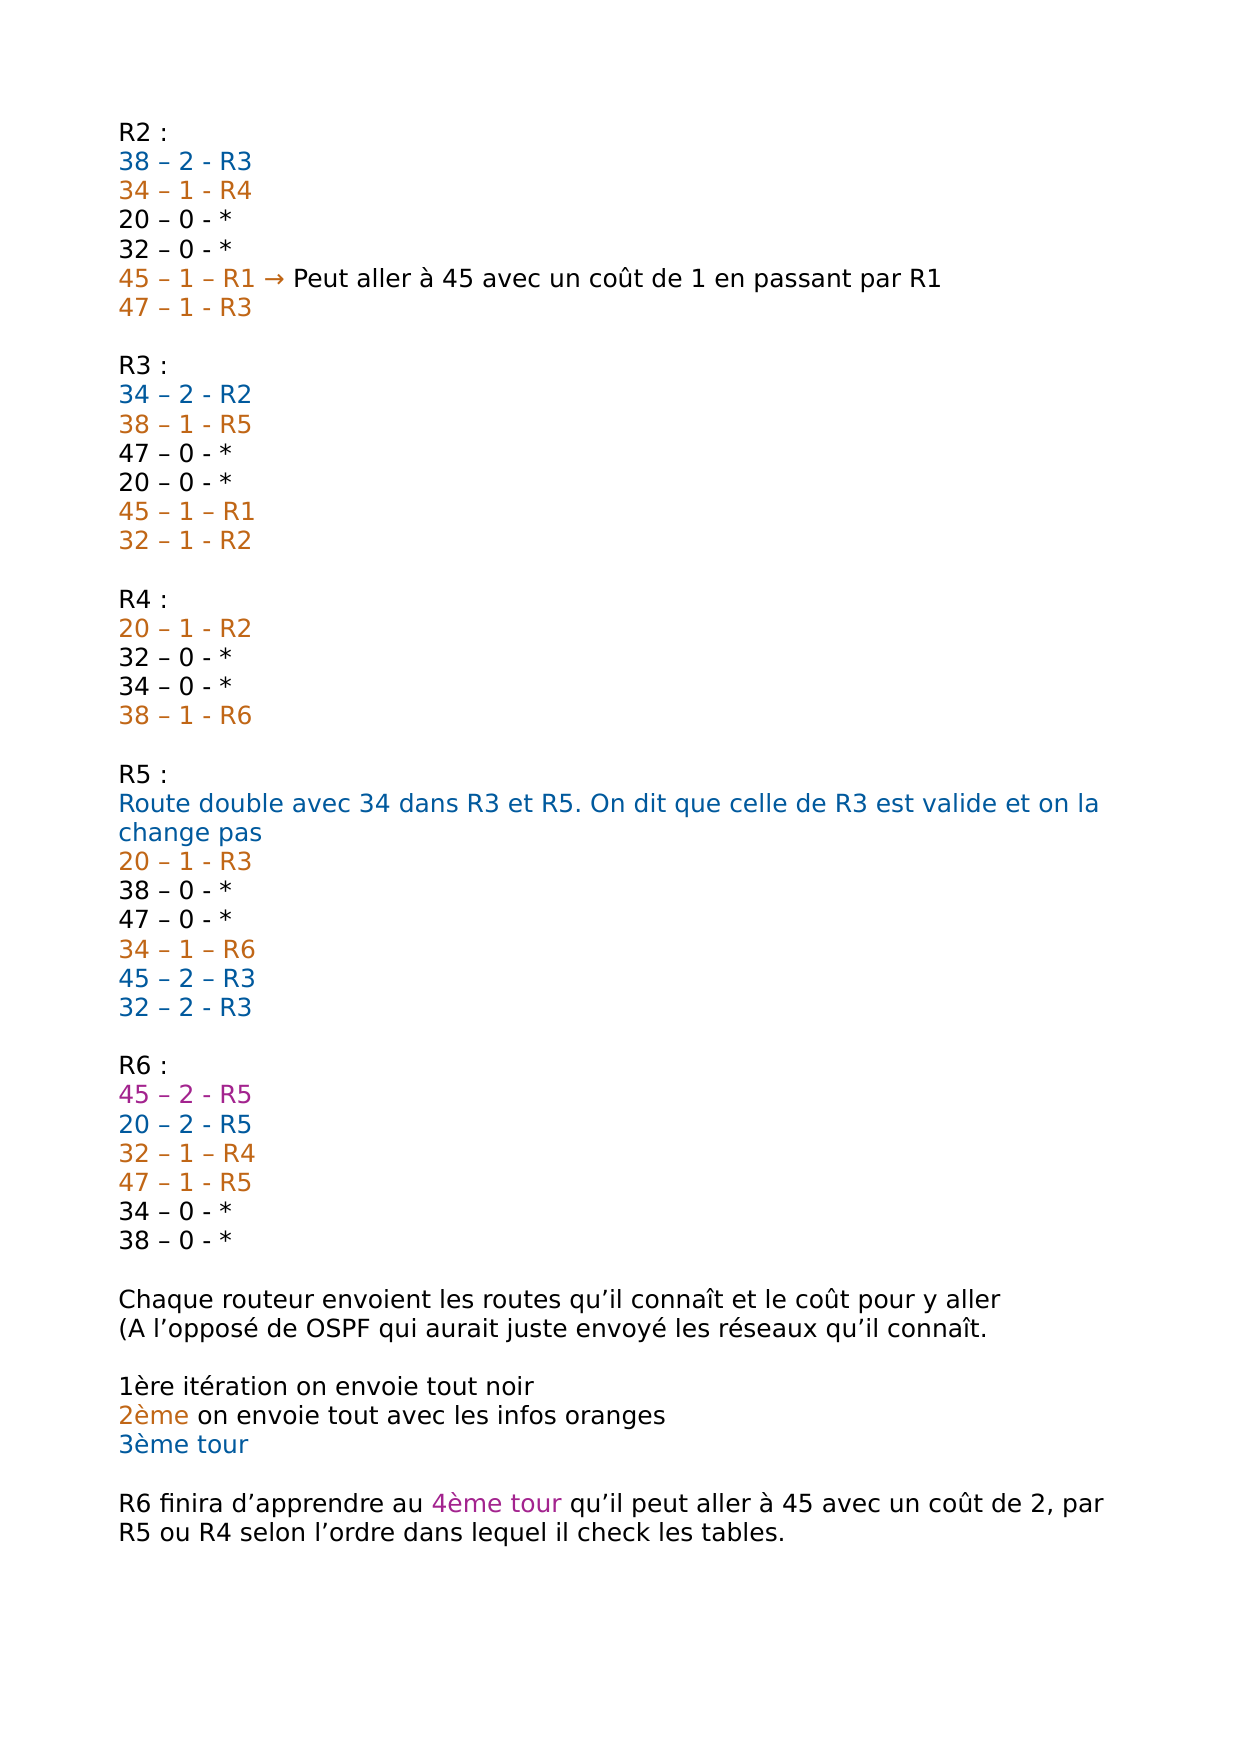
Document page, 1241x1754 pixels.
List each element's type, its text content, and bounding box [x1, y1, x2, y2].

text Chaque routeur envoient les routes qu’il connaît et le coût pour y aller [118, 1285, 1122, 1314]
text 45 – 2 – R3 [118, 964, 1122, 993]
text 20 – 1 - R3 [118, 847, 1122, 876]
text 45 – 1 – R1 → Peut aller à 45 avec un coût de 1 en passant par R1 [118, 264, 1122, 293]
text 34 – 2 - R2 [118, 381, 1122, 410]
text 20 – 0 - * [118, 206, 1122, 235]
text 34 – 1 - R4 [118, 176, 1122, 206]
text 3ème tour [118, 1431, 1122, 1460]
text 45 – 1 – R1 [118, 497, 1122, 526]
text 2ème on envoie tout avec les infos oranges [118, 1401, 1122, 1431]
text 38 – 2 - R3 [118, 147, 1122, 176]
text (A l’opposé de OSPF qui aurait juste envoyé les réseaux qu’il connaît. [118, 1314, 1122, 1343]
text 47 – 1 - R3 [118, 293, 1122, 322]
text R4 : [118, 585, 1122, 614]
text 45 – 2 - R5 [118, 1081, 1122, 1110]
text 38 – 0 - * [118, 1226, 1122, 1256]
text 34 – 0 - * [118, 1197, 1122, 1226]
text Route double avec 34 dans R3 et R5. On dit que celle de R3 est valide et on la change pas [118, 789, 1122, 847]
text 32 – 2 - R3 [118, 993, 1122, 1022]
text 20 – 2 - R5 [118, 1110, 1122, 1139]
text 32 – 0 - * [118, 643, 1122, 672]
text R3 : [118, 351, 1122, 381]
text R5 : [118, 760, 1122, 789]
text R6 finira d’apprendre au 4ème tour qu’il peut aller à 45 avec un coût de 2, par R5 ou R4 selon l’ordre dans lequel il check les tables. [118, 1489, 1122, 1547]
text 32 – 1 – R4 [118, 1139, 1122, 1168]
text 20 – 1 - R2 [118, 614, 1122, 643]
text 32 – 0 - * [118, 235, 1122, 264]
text 20 – 0 - * [118, 468, 1122, 497]
text 47 – 0 - * [118, 906, 1122, 935]
text 38 – 1 - R5 [118, 410, 1122, 439]
text 34 – 1 – R6 [118, 935, 1122, 964]
text 47 – 0 - * [118, 439, 1122, 468]
text 1ère itération on envoie tout noir [118, 1372, 1122, 1401]
text R6 : [118, 1051, 1122, 1081]
text 32 – 1 - R2 [118, 526, 1122, 556]
text R2 : [118, 118, 1122, 147]
text 38 – 1 - R6 [118, 701, 1122, 731]
text 34 – 0 - * [118, 672, 1122, 701]
text 47 – 1 - R5 [118, 1168, 1122, 1197]
text 38 – 0 - * [118, 876, 1122, 906]
